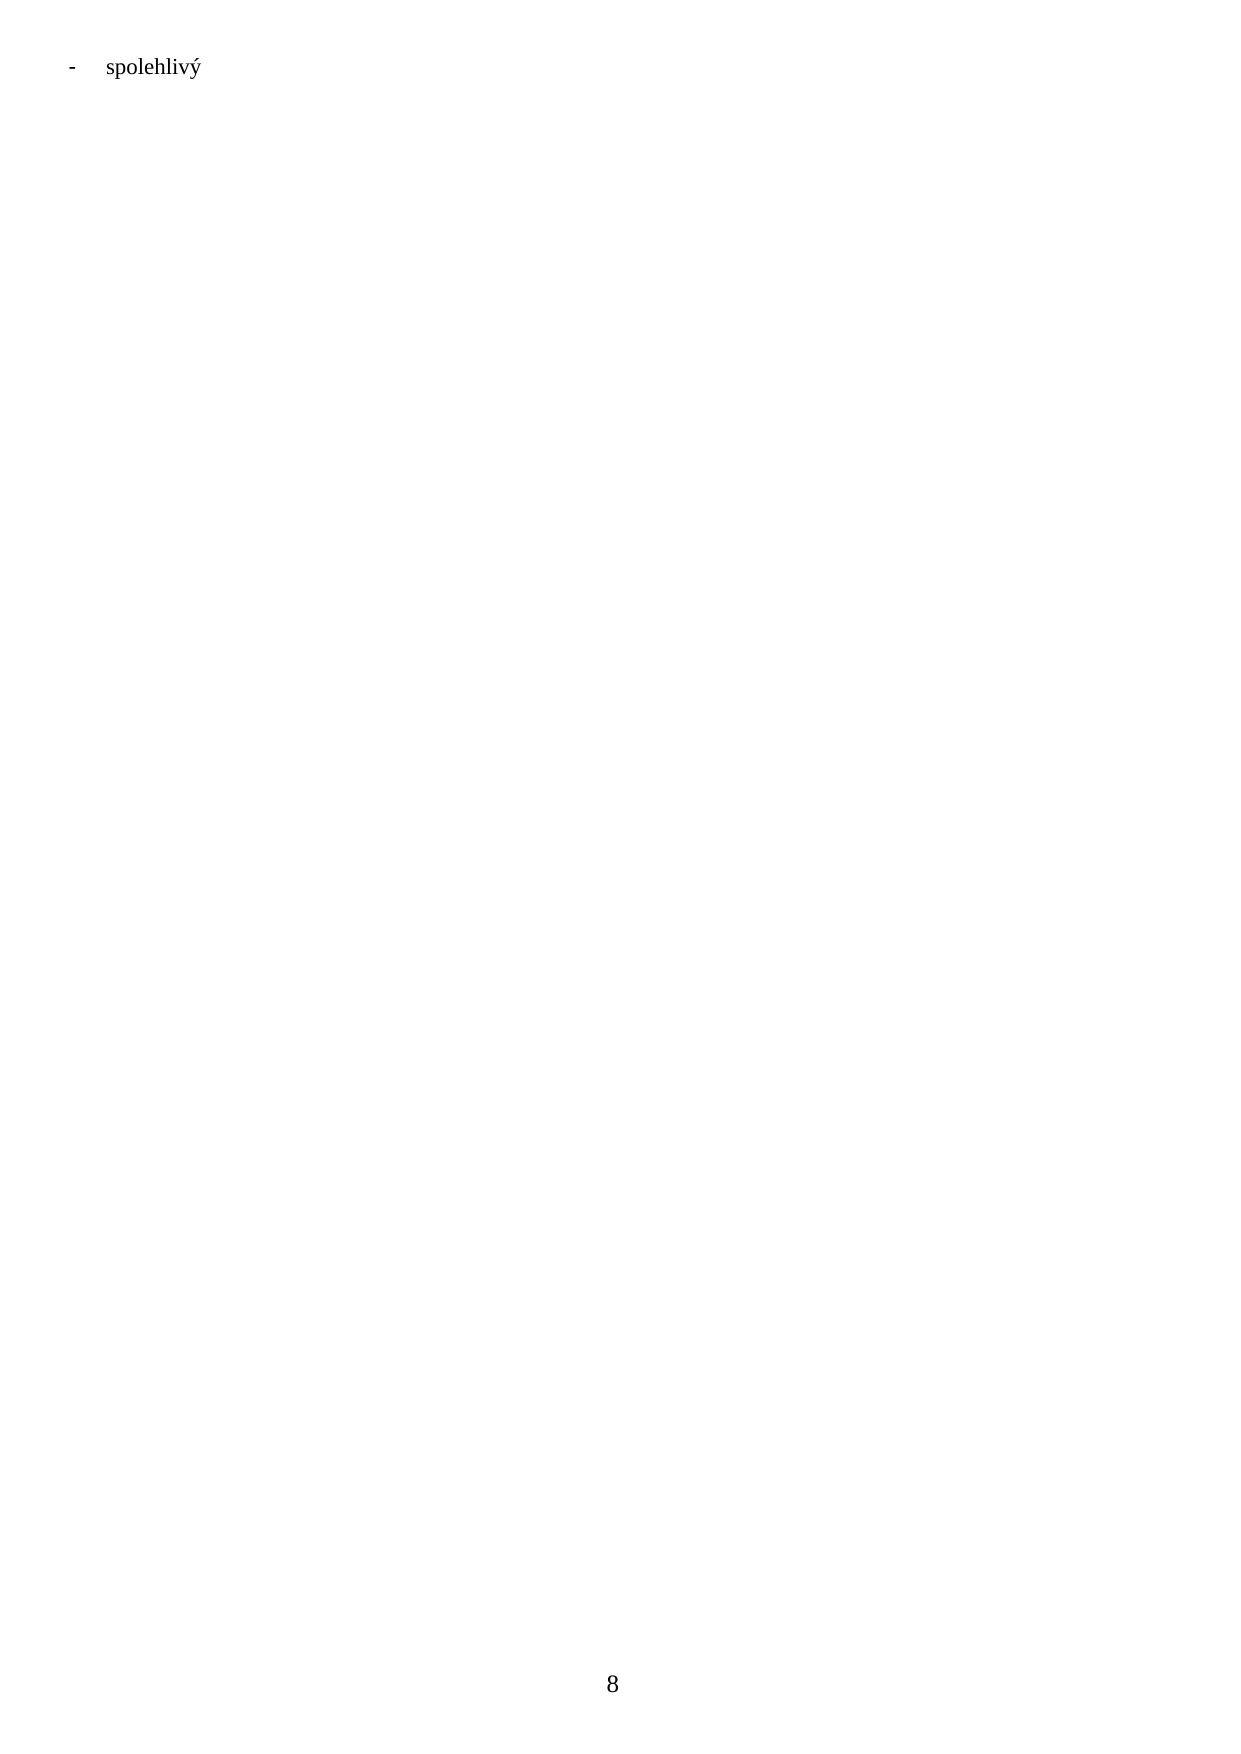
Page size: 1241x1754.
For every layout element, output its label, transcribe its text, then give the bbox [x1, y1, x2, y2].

list spolehlivý [90, 53, 1151, 79]
